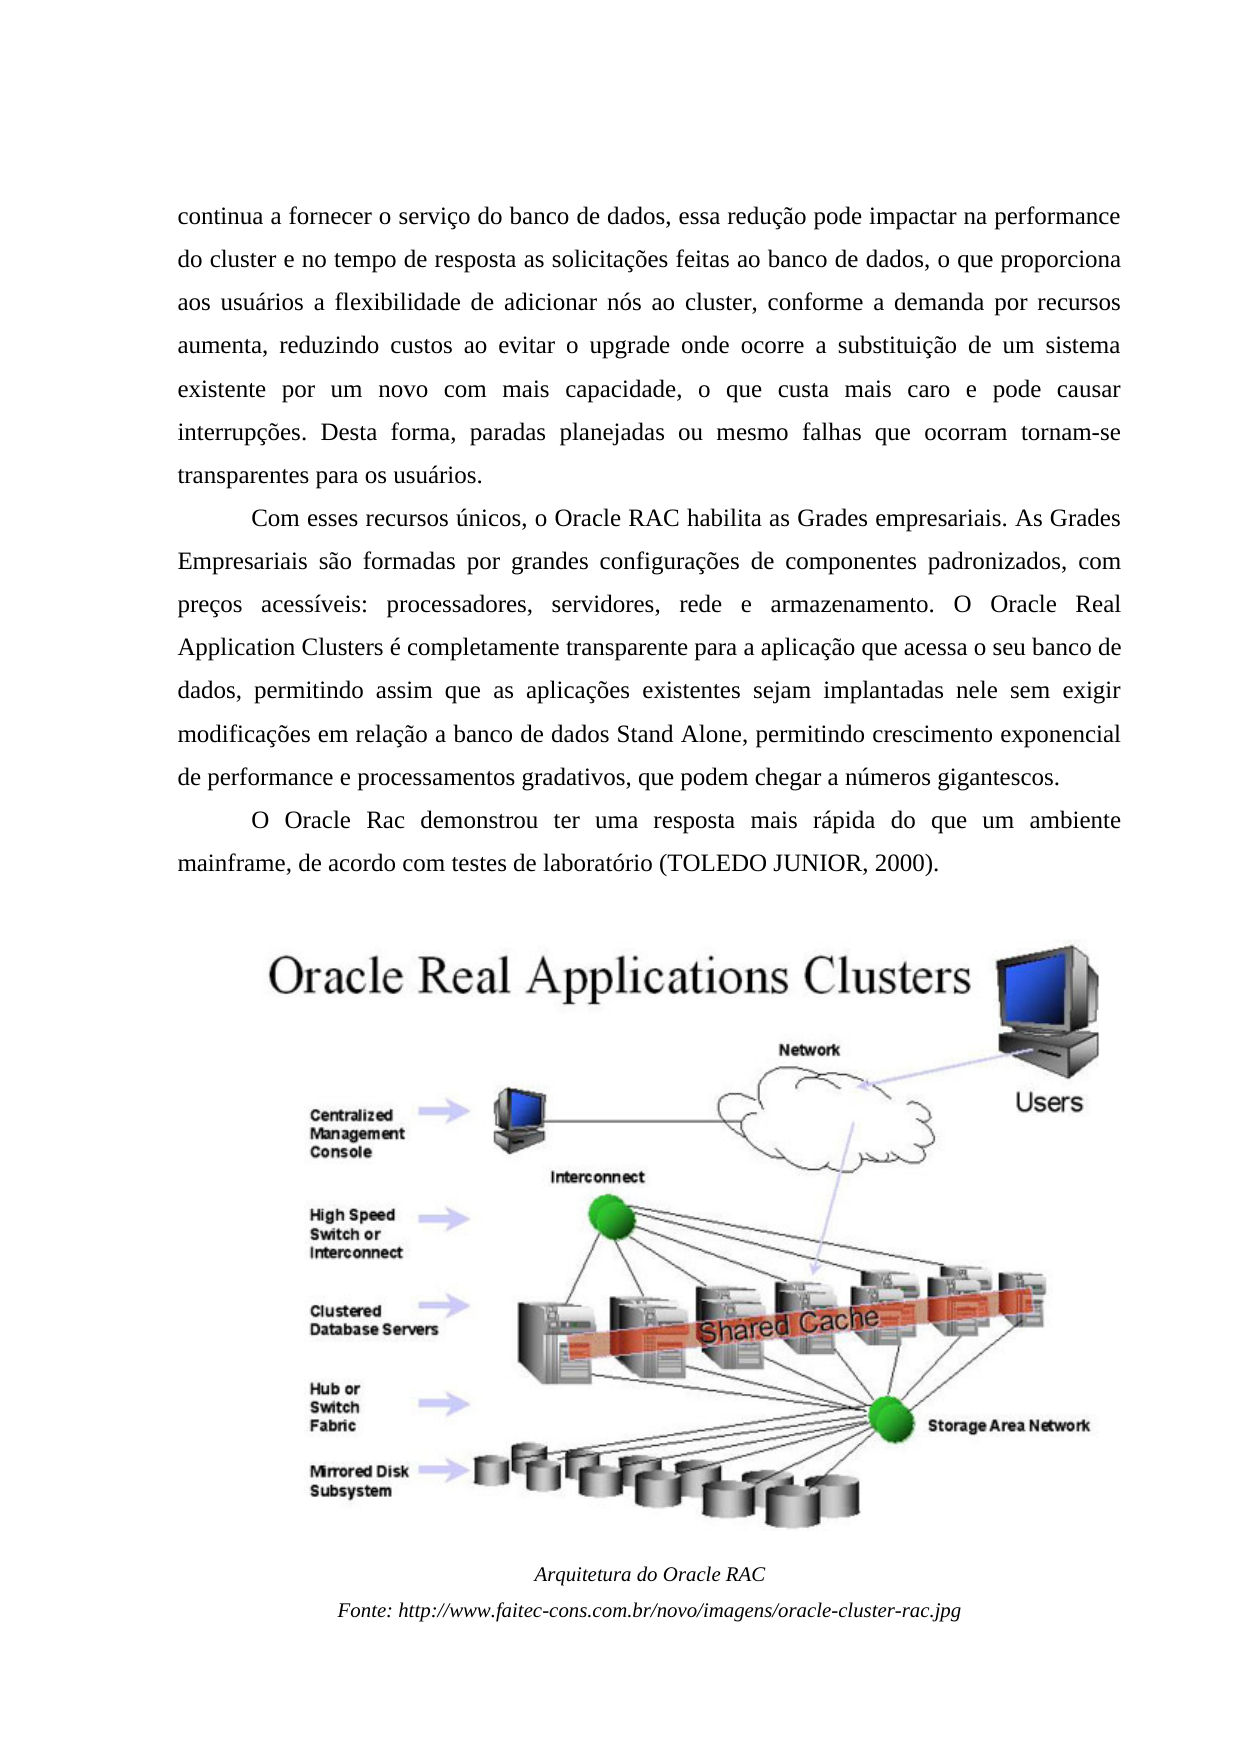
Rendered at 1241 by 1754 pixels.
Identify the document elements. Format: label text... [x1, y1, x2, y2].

text continua a fornecer o serviço do banco de dados, essa redução pode impactar na performance do cluster e no tempo de resposta as solicitações feitas ao banco de dados, o que proporciona aos usuários a flexibilidade de adicionar nós ao cluster, conforme a demanda por recursos aumenta, reduzindo custos ao evitar o upgrade onde ocorre a substituição de um sistema existente por um novo com mais capacidade, o que custa mais caro e pode causar interrupções. Desta forma, paradas planejadas ou mesmo falhas que ocorram tornam-se transparentes para os usuários. [177, 201, 1122, 489]
text Fonte: http://www.faitec-cons.com.br/novo/imagens/oracle-cluster-rac.jpg [177, 1598, 1122, 1622]
text Arquitetura do Oracle RAC [177, 1562, 1122, 1586]
text Com esses recursos únicos, o Oracle RAC habilita as Grades empresariais. As Grades Empresariais são formadas por grandes configurações de componentes padronizados, com preços acessíveis: processadores, servidores, rede e armazenamento. O Oracle Real Application Clusters é completamente transparente para a aplicação que acessa o seu banco de dados, permitindo assim que as aplicações existentes sejam implantadas nele sem exigir modificações em relação a banco de dados Stand Alone, permitindo crescimento exponencial de performance e processamentos gradativos, que podem chegar a números gigantescos. [177, 503, 1122, 791]
text O Oracle Rac demonstrou ter uma resposta mais rápida do que um ambiente mainframe, de acordo com testes de laboratório (TOLEDO JUNIOR, 2000). [177, 805, 1122, 877]
picture [209, 939, 1100, 1531]
